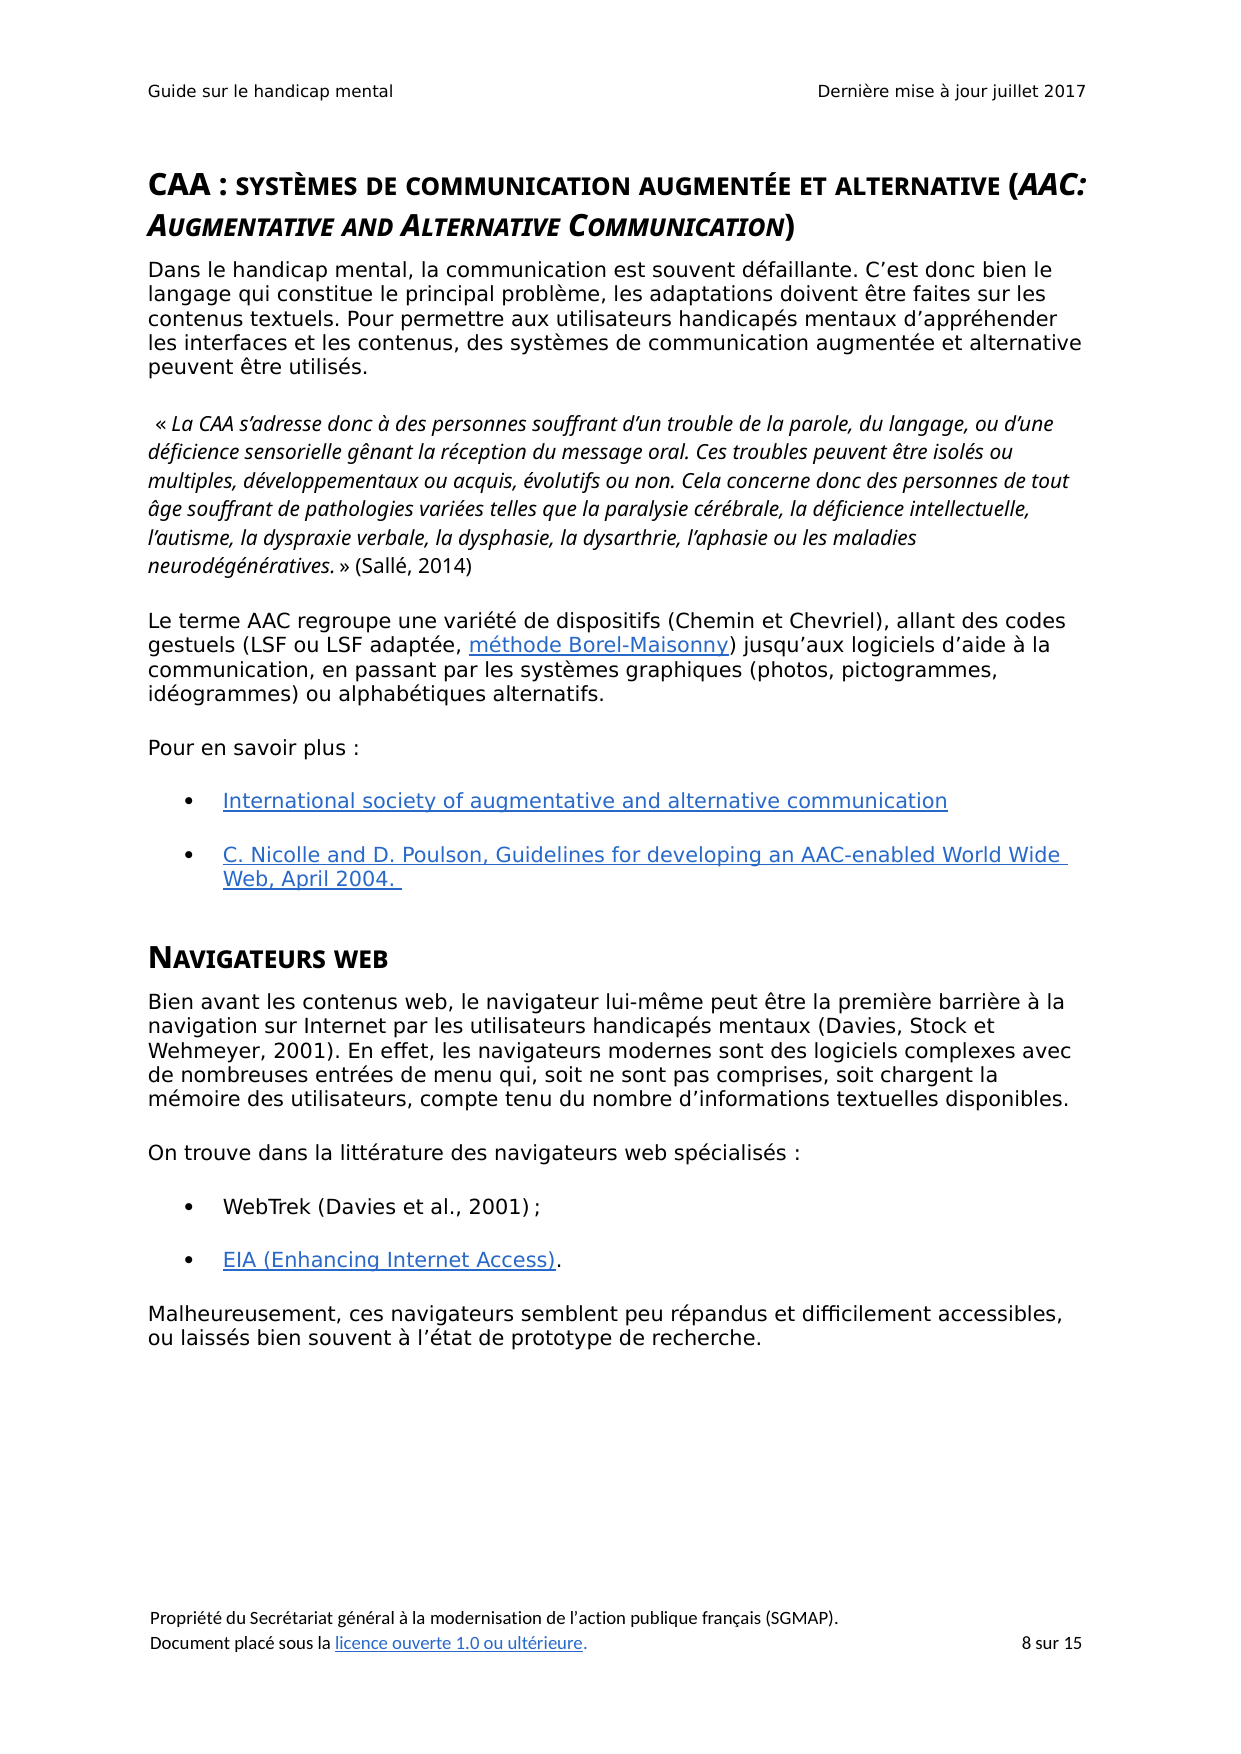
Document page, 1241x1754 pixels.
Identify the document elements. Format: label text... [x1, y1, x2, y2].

list International society of augmentative and alternative communication [185, 789, 1093, 814]
text Pour en savoir plus : [148, 736, 1093, 760]
subtitle Navigateurs web [148, 936, 1093, 978]
list WebTrek (Davies et al., 2001) ; [185, 1195, 1093, 1219]
text Bien avant les contenus web, le navigateur lui-même peut être la première barrière à la navigation sur Internet par les utilisateurs handicapés mentaux (Davies, Stock et Wehmeyer, 2001). En effet, les navigateurs modernes sont des logiciels complexes avec de nombreuses entrées de menu qui, soit ne sont pas comprises, soit chargent la mémoire des utilisateurs, compte tenu du nombre d’informations textuelles disponibles. [148, 990, 1093, 1111]
list C. Nicolle and D. Poulson, Guidelines for developing an AAC-enabled World Wide Web, April 2004. [185, 843, 1093, 892]
text Le terme AAC regroupe une variété de dispositifs (Chemin et Chevriel), allant des codes gestuels (LSF ou LSF adaptée, méthode Borel-Maisonny) jusqu’aux logiciels d’aide à la communication, en passant par les systèmes graphiques (photos, pictogrammes, idéogrammes) ou alphabétiques alternatifs. [148, 609, 1093, 706]
text Dans le handicap mental, la communication est souvent défaillante. C’est donc bien le langage qui constitue le principal problème, les adaptations doivent être faites sur les contenus textuels. Pour permettre aux utilisateurs handicapés mentaux d’appréhender les interfaces et les contenus, des systèmes de communication augmentée et alternative peuvent être utilisés. [148, 258, 1093, 379]
text On trouve dans la littérature des navigateurs web spécialisés : [148, 1141, 1093, 1165]
subtitle CAA : systèmes de communication augmentée et alternative (AAC: Augmentative and Alternative Communication) [148, 162, 1093, 246]
text Malheureusement, ces navigateurs semblent peu répandus et difficilement accessibles, ou laissés bien souvent à l’état de prototype de recherche. [148, 1302, 1093, 1351]
text « La CAA s’adresse donc à des personnes souffrant d’un trouble de la parole, du langage, ou d’une déficience sensorielle gênant la réception du message oral. Ces troubles peuvent être isolés ou multiples, développementaux ou acquis, évolutifs ou non. Cela concerne donc des personnes de tout âge souffrant de pathologies variées telles que la paralysie cérébrale, la déficience intellectuelle, l’autisme, la dyspraxie verbale, la dysphasie, la dysarthrie, l’aphasie ou les maladies neurodégénératives. » (Sallé, 2014) [148, 409, 1093, 580]
list EIA (Enhancing Internet Access). [185, 1248, 1093, 1273]
